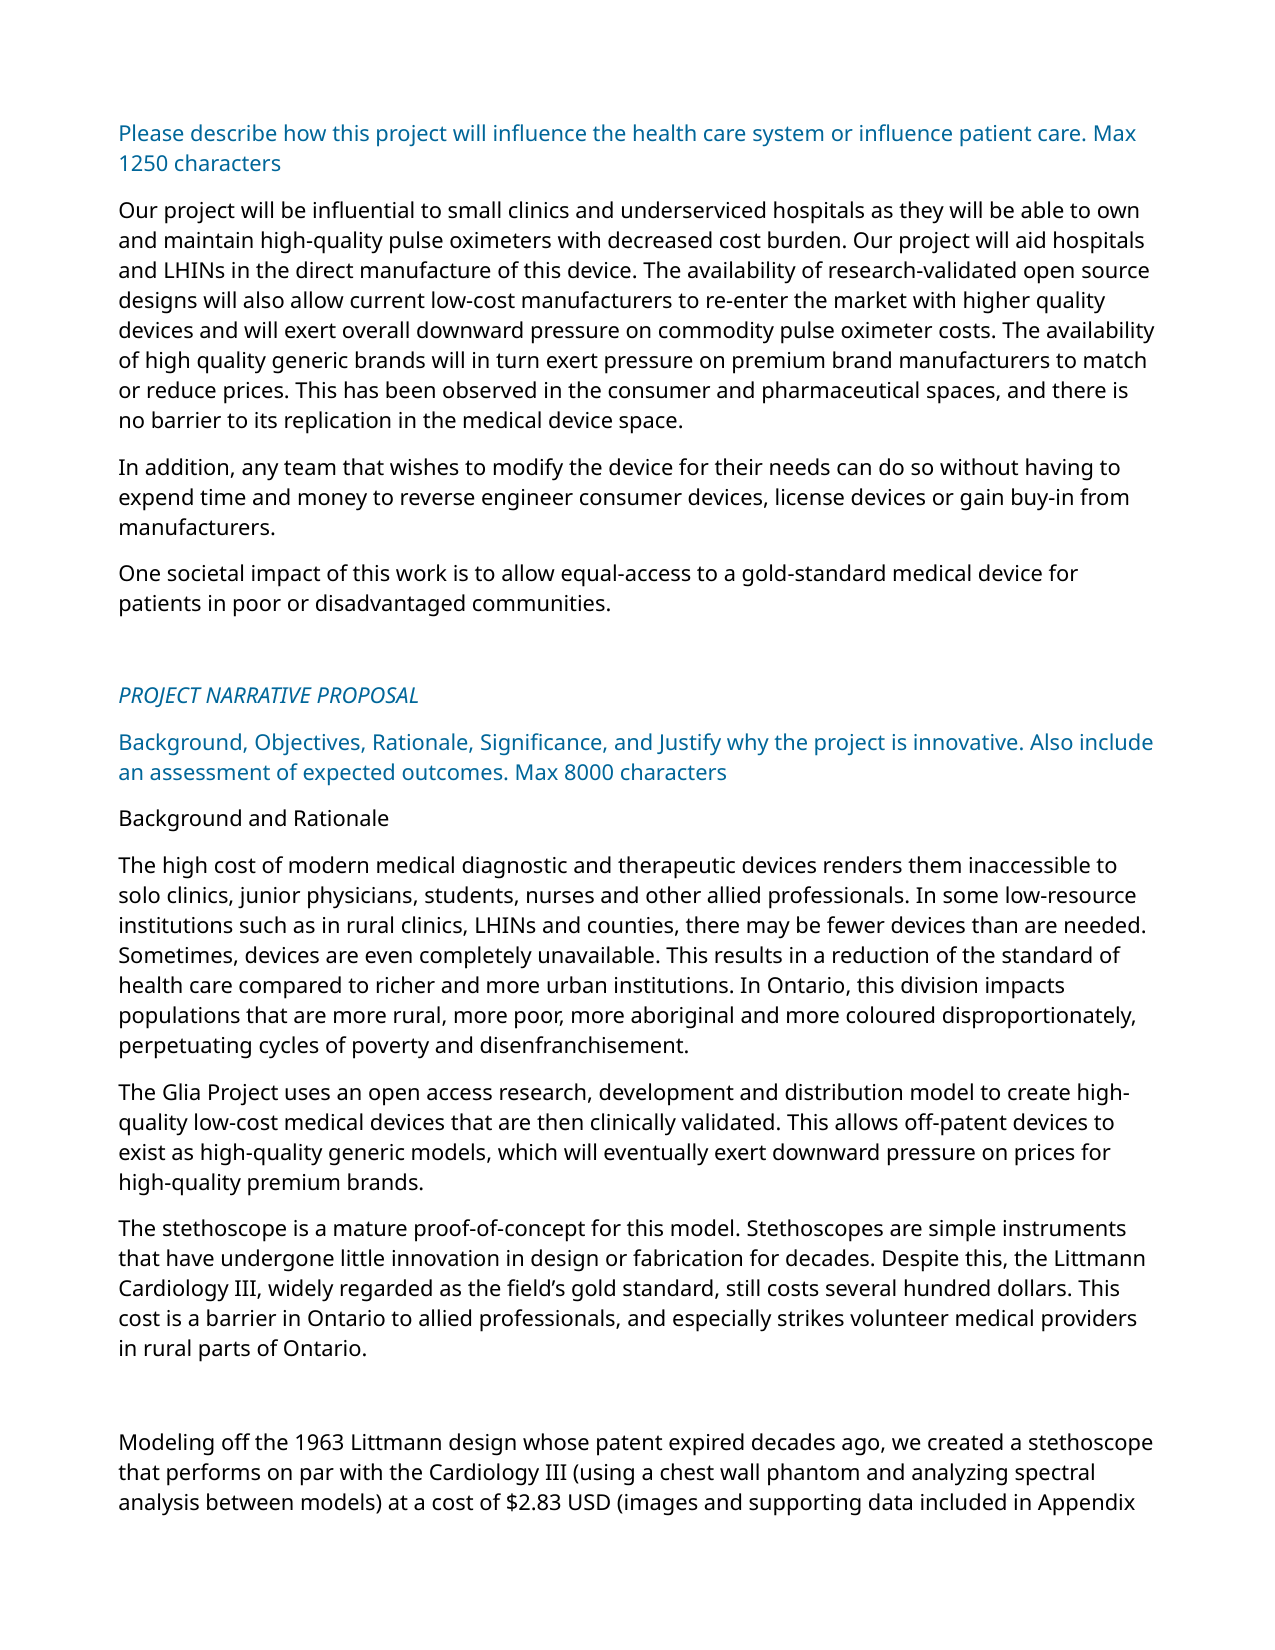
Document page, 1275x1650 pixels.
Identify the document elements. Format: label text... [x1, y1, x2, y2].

text In addition, any team that wishes to modify the device for their needs can do so without having to expend time and money to reverse engineer consumer devices, license devices or gain buy-in from manufacturers. [118, 451, 1157, 541]
text Our project will be influential to small clinics and underserviced hospitals as they will be able to own and maintain high-quality pulse oximeters with decreased cost burden. Our project will aid hospitals and LHINs in the direct manufacture of this device. The availability of research-validated open source designs will also allow current low-cost manufacturers to re-enter the market with higher quality devices and will exert overall downward pressure on commodity pulse oximeter costs. The availability of high quality generic brands will in turn exert pressure on premium brand manufacturers to match or reduce prices. This has been observed in the consumer and pharmaceutical spaces, and there is no barrier to its replication in the medical device space. [118, 195, 1157, 434]
text The Glia Project uses an open access research, development and distribution model to create high-quality low-cost medical devices that are then clinically validated. This allows off-patent devices to exist as high-quality generic models, which will eventually exert downward pressure on prices for high-quality premium brands. [118, 1077, 1157, 1197]
text Background, Objectives, Rationale, Significance, and Justify why the project is innovative. Also include an assessment of expected outcomes. Max 8000 characters [118, 727, 1157, 787]
text PROJECT NARRATIVE PROPOSAL [118, 680, 1157, 710]
text Background and Rationale [118, 803, 1157, 833]
text The stethoscope is a mature proof-of-concept for this model. Stethoscopes are simple instruments that have undergone little innovation in design or fabrication for decades. Despite this, the Littmann Cardiology III, widely regarded as the field’s gold standard, still costs several hundred dollars. This cost is a barrier in Ontario to allied professionals, and especially strikes volunteer medical providers in rural parts of Ontario. [118, 1213, 1157, 1363]
text One societal impact of this work is to allow equal-access to a gold-standard medical device for patients in poor or disadvantaged communities. [118, 558, 1157, 618]
text Please describe how this project will influence the health care system or influence patient care. Max 1250 characters [118, 118, 1157, 178]
text Modeling off the 1963 Littmann design whose patent expired decades ago, we created a stethoscope that performs on par with the Cardiology III (using a chest wall phantom and analyzing spectral analysis between models) at a cost of $2.83 USD (images and supporting data included in Appendix [118, 1427, 1157, 1517]
text The high cost of modern medical diagnostic and therapeutic devices renders them inaccessible to solo clinics, junior physicians, students, nurses and other allied professionals. In some low-resource institutions such as in rural clinics, LHINs and counties, there may be fewer devices than are needed. Sometimes, devices are even completely unavailable. This results in a reduction of the standard of health care compared to richer and more urban institutions. In Ontario, this division impacts populations that are more rural, more poor, more aboriginal and more coloured disproportionately, perpetuating cycles of poverty and disenfranchisement. [118, 850, 1157, 1060]
